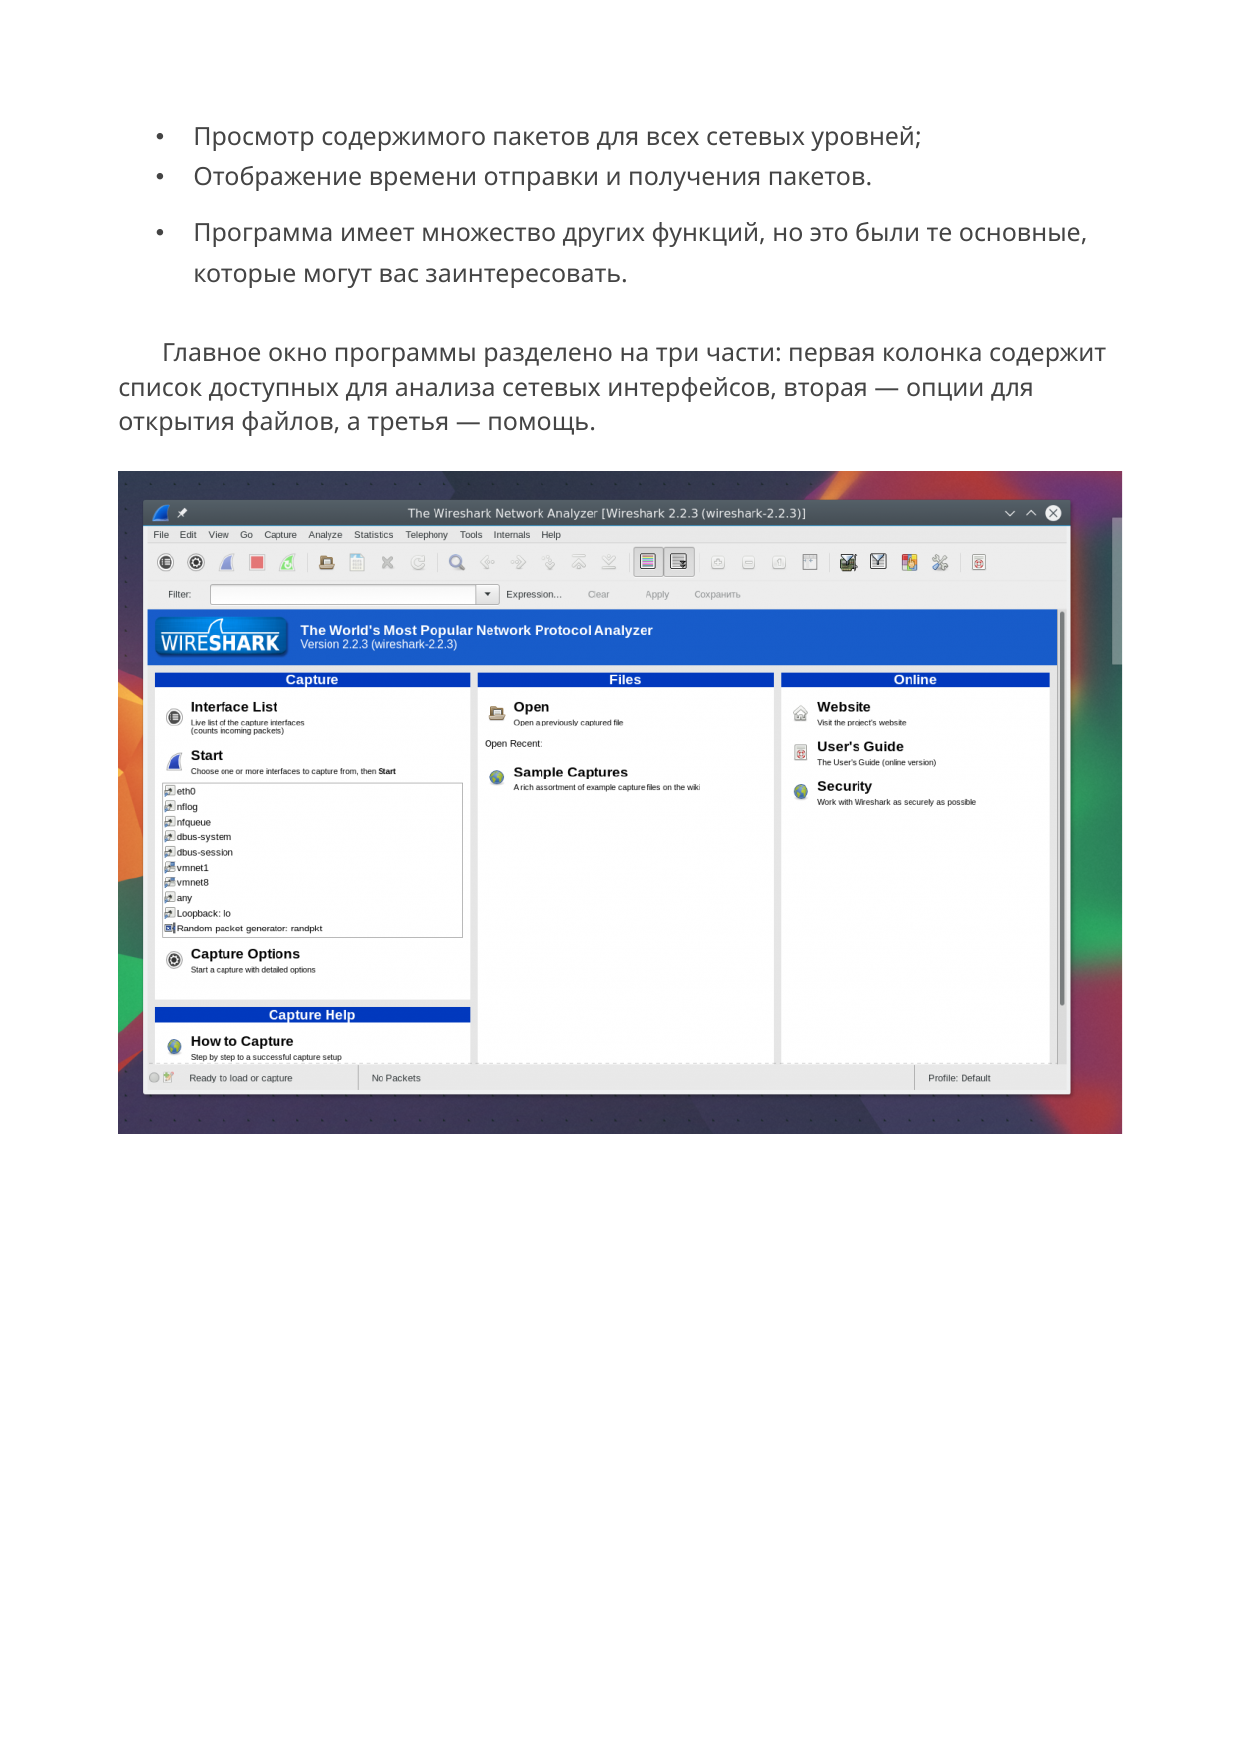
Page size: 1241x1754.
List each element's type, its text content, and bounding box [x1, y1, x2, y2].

picture [118, 471, 1123, 1134]
list Программа имеет множество других функций, но это были те основные, которые могут вас заинтересовать. [156, 214, 1122, 289]
text Главное окно программы разделено на три части: первая колонка содержит список доступных для анализа сетевых интерфейсов, вторая — опции для открытия файлов, а третья — помощь. [118, 335, 1122, 437]
list Просмотр содержимого пакетов для всех сетевых уровней; [156, 118, 1122, 152]
list Отображение времени отправки и получения пакетов. [156, 159, 1122, 193]
